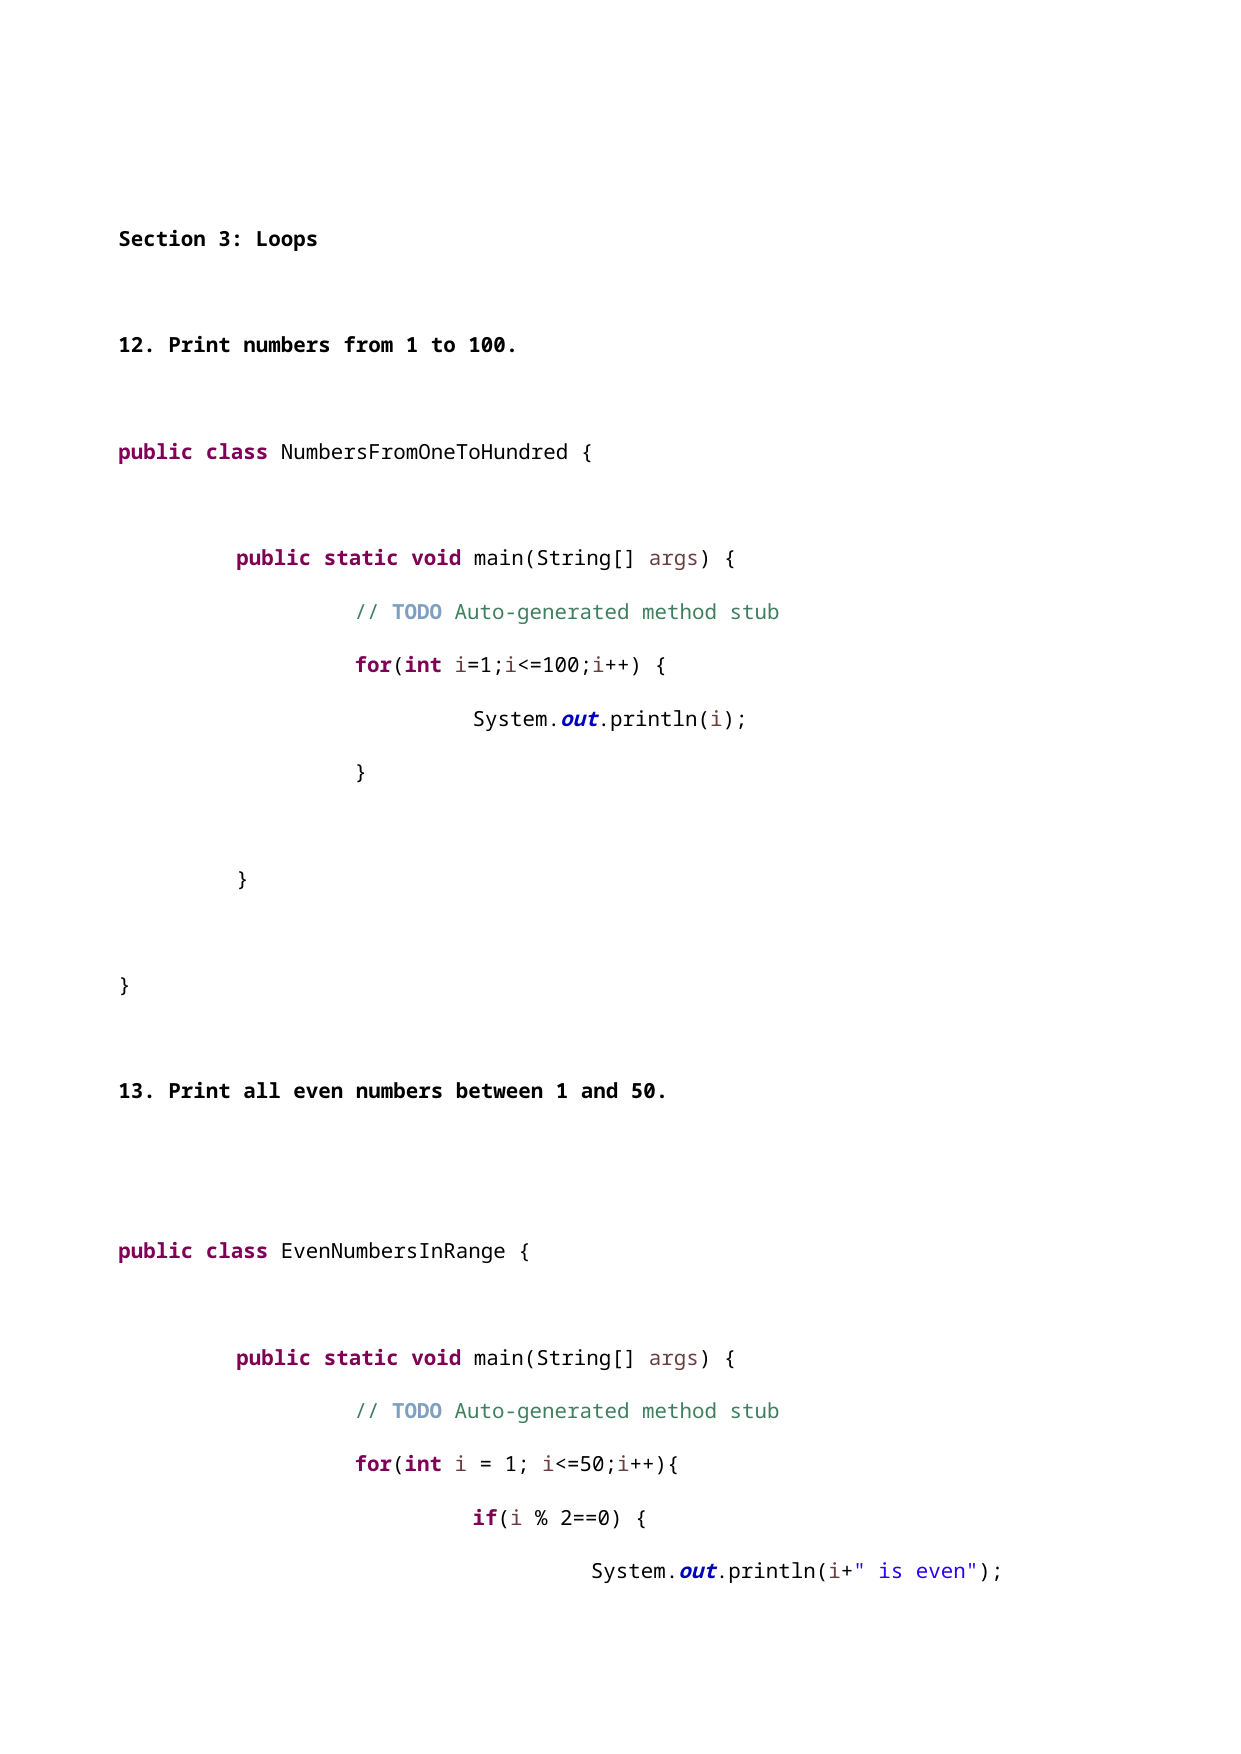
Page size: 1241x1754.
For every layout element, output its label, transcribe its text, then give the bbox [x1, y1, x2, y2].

text // TODO Auto-generated method stub [118, 1396, 1122, 1424]
text public class NumbersFromOneToHundred { [118, 437, 1122, 466]
text } [118, 864, 1122, 892]
text } [118, 757, 1122, 786]
text 12. Print numbers from 1 to 100. [118, 331, 1122, 359]
text for(int i = 1; i<=50;i++){ [118, 1449, 1122, 1478]
text 13. Print all even numbers between 1 and 50. [118, 1077, 1122, 1105]
text public static void main(String[] args) { [118, 1343, 1122, 1371]
text Section 3: Loops [118, 224, 1122, 253]
text // TODO Auto-generated method stub [118, 597, 1122, 625]
text System.out.println(i+" is even"); [118, 1556, 1122, 1585]
text System.out.println(i); [118, 704, 1122, 732]
text if(i % 2==0) { [118, 1503, 1122, 1531]
text public class EvenNumbersInRange { [118, 1236, 1122, 1264]
text } [118, 970, 1122, 999]
text public static void main(String[] args) { [118, 543, 1122, 572]
text for(int i=1;i<=100;i++) { [118, 650, 1122, 679]
